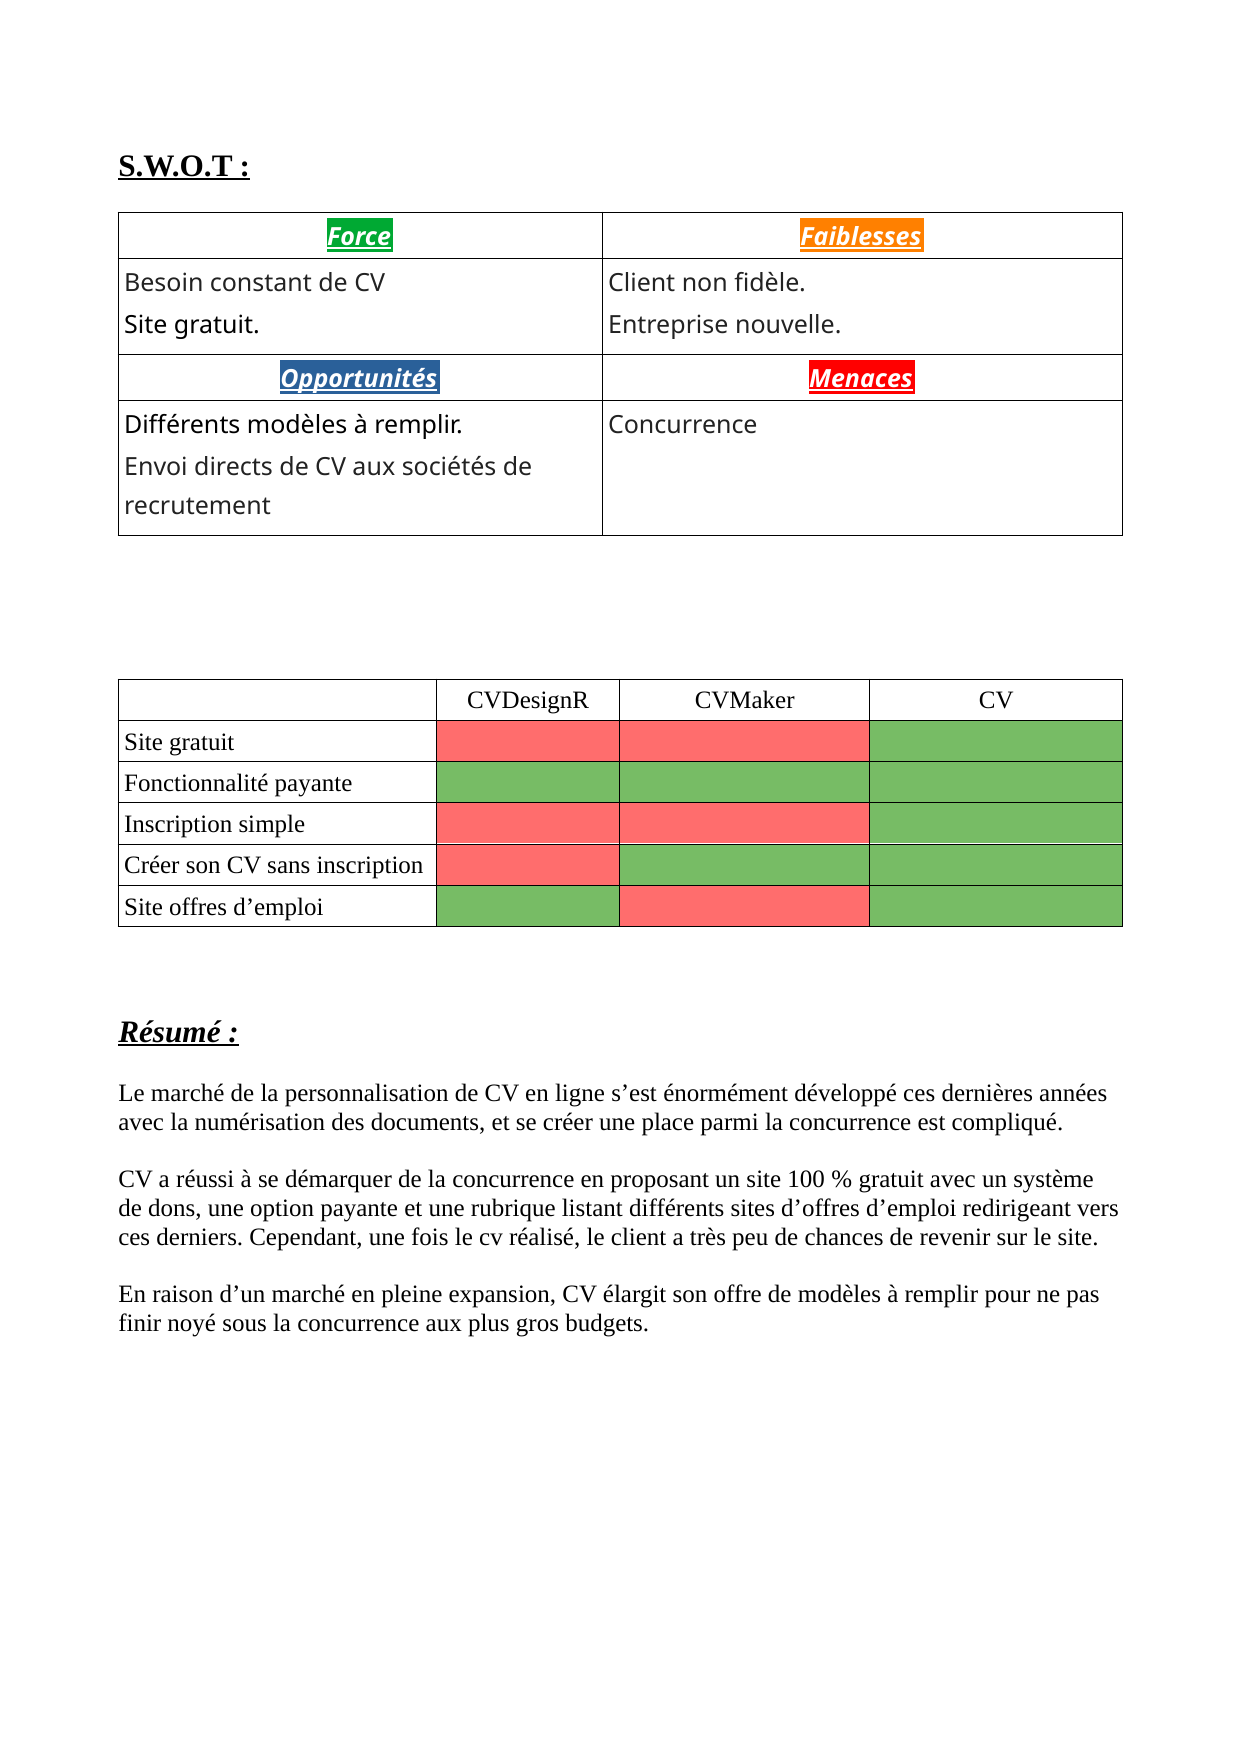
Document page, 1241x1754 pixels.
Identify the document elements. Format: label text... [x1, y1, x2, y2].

table_cell [870, 845, 1122, 885]
table_cell Fonctionnalité payante [119, 762, 436, 802]
table_cell Besoin constant de CV Site gratuit. [119, 259, 602, 353]
table_cell Menaces [603, 355, 1122, 400]
table_cell [620, 762, 869, 802]
table_header Force [119, 213, 602, 258]
table_cell [870, 762, 1122, 802]
table_cell Opportunités [119, 355, 602, 400]
table_header Faiblesses [603, 213, 1122, 258]
table_cell [870, 803, 1122, 843]
table_header CVDesignR [437, 680, 619, 720]
text En raison d’un marché en pleine expansion, CV élargit son offre de modèles à remplir pour ne pas finir noyé sous la concurrence aux plus gros budgets. [118, 1251, 1122, 1337]
text Le marché de la personnalisation de CV en ligne s’est énormément développé ces dernières années avec la numérisation des documents, et se créer une place parmi la concurrence est compliqué. [118, 1078, 1122, 1136]
text CV a réussi à se démarquer de la concurrence en proposant un site 100 % gratuit avec un système de dons, une option payante et une rubrique listant différents sites d’offres d’emploi redirigeant vers ces derniers. Cependant, une fois le cv réalisé, le client a très peu de chances de revenir sur le site. [118, 1136, 1122, 1251]
table_header CVMaker [620, 680, 869, 720]
table_header [119, 680, 436, 720]
table_cell Différents modèles à remplir. Envoi directs de CV aux sociétés de recrutement [119, 401, 602, 535]
table_cell Client non fidèle. Entreprise nouvelle. [603, 259, 1122, 353]
table_cell [870, 886, 1122, 926]
table_cell [437, 886, 619, 926]
table_cell [437, 721, 619, 761]
table_header CV [870, 680, 1122, 720]
table_cell [620, 845, 869, 885]
table_cell [870, 721, 1122, 761]
table_cell Inscription simple [119, 803, 436, 843]
table_cell [620, 721, 869, 761]
table_cell Site gratuit [119, 721, 436, 761]
table_cell [620, 803, 869, 843]
table_cell Créer son CV sans inscription [119, 845, 436, 885]
table_cell [437, 845, 619, 885]
table_cell [437, 762, 619, 802]
table_cell [620, 886, 869, 926]
table_cell Site offres d’emploi [119, 886, 436, 926]
text Résumé : [118, 1013, 1122, 1049]
table_cell [437, 803, 619, 843]
table_cell Concurrence [603, 401, 1122, 535]
text S.W.O.T : [118, 147, 1122, 183]
